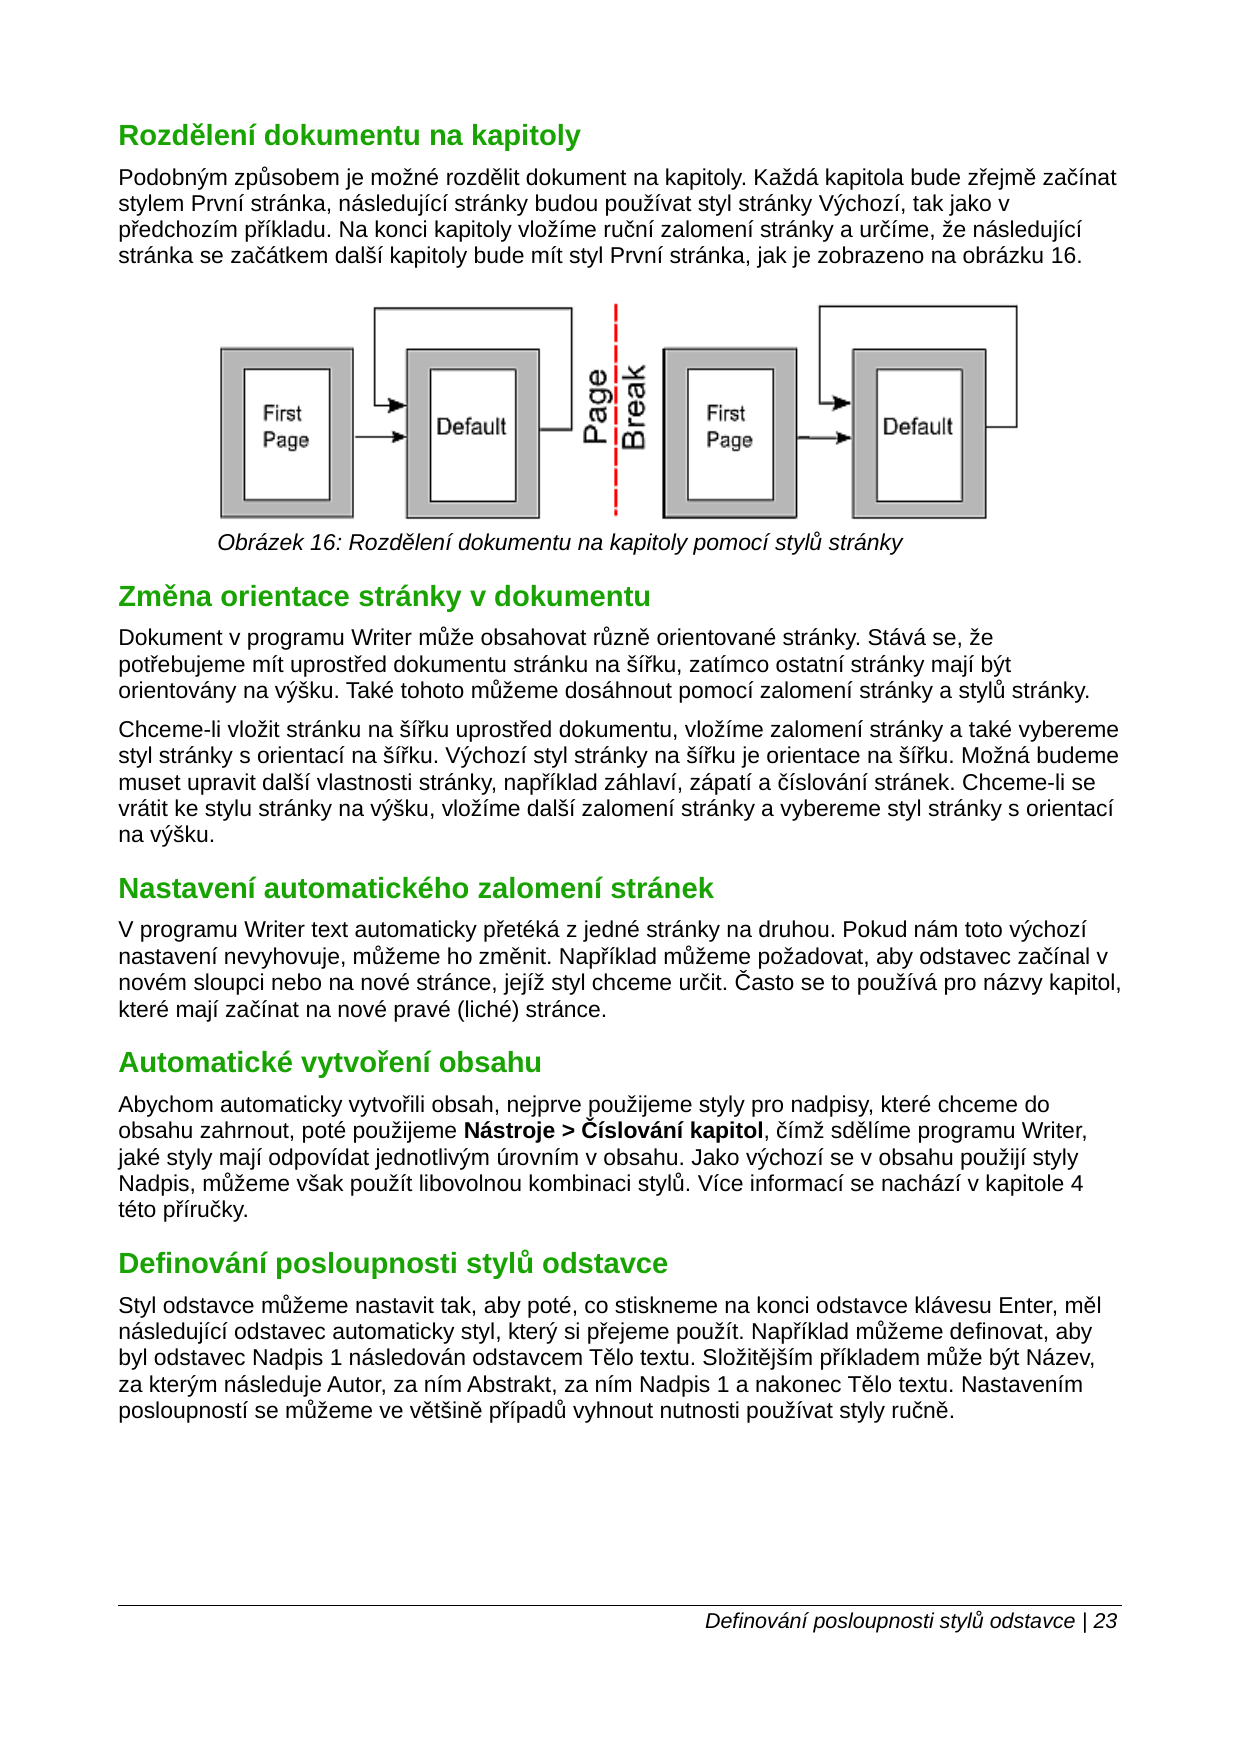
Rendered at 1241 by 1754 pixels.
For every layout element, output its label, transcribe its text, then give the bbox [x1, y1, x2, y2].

text Styl odstavce můžeme nastavit tak, aby poté, co stiskneme na konci odstavce klávesu Enter, měl následující odstavec automaticky styl, který si přejeme použít. Například můžeme definovat, aby byl odstavec Nadpis 1 následován odstavcem Tělo textu. Složitějším příkladem může být Název, za kterým následuje Autor, za ním Abstrakt, za ním Nadpis 1 a nakonec Tělo textu. Nastavením posloupností se můžeme ve většině případů vyhnout nutnosti používat styly ručně. [118, 1292, 1122, 1423]
text [217, 281, 1023, 296]
text Dokument v programu Writer může obsahovat různě orientované stránky. Stává se, že potřebujeme mít uprostřed dokumentu stránku na šířku, zatímco ostatní stránky mají být orientovány na výšku. Také tohoto můžeme dosáhnout pomocí zalomení stránky a stylů stránky. [118, 624, 1122, 703]
text Podobným způsobem je možné rozdělit dokument na kapitoly. Každá kapitola bude zřejmě začínat stylem První stránka, následující stránky budou používat styl stránky Výchozí, tak jako v předchozím příkladu. Na konci kapitoly vložíme ruční zalomení stránky a určíme, že následující stránka se začátkem další kapitoly bude mít styl První stránka, jak je zobrazeno na obrázku 16. [118, 163, 1122, 269]
text Obrázek 16: Rozdělení dokumentu na kapitoly pomocí stylů stránky [217, 529, 1023, 555]
subtitle Nastavení automatického zalomení stránek [118, 871, 1122, 905]
text V programu Writer text automaticky přetéká z jedné stránky na druhou. Pokud nám toto výchozí nastavení nevyhovuje, můžeme ho změnit. Například můžeme požadovat, aby odstavec začínal v novém sloupci nebo na nové stránce, jejíž styl chceme určit. Často se to používá pro názvy kapitol, které mají začínat na nové pravé (liché) stránce. [118, 916, 1122, 1022]
subtitle Automatické vytvoření obsahu [118, 1046, 1122, 1079]
subtitle Definování posloupnosti stylů odstavce [118, 1246, 1122, 1280]
text Abychom automaticky vytvořili obsah, nejprve použijeme styly pro nadpisy, které chceme do obsahu zahrnout, poté použijeme Nástroje > Číslování kapitol, čímž sdělíme programu Writer, jaké styly mají odpovídat jednotlivým úrovním v obsahu. Jako výchozí se v obsahu použijí styly Nadpis, můžeme však použít libovolnou kombinaci stylů. Více informací se nachází v kapitole 4 této příručky. [118, 1091, 1122, 1223]
picture [217, 296, 1024, 529]
text Chceme-li vložit stránku na šířku uprostřed dokumentu, vložíme zalomení stránky a také vybereme styl stránky s orientací na šířku. Výchozí styl stránky na šířku je orientace na šířku. Možná budeme muset upravit další vlastnosti stránky, například záhlaví, zápatí a číslování stránek. Chceme-li se vrátit ke stylu stránky na výšku, vložíme další zalomení stránky a vybereme styl stránky s orientací na výšku. [118, 716, 1122, 847]
subtitle Rozdělení dokumentu na kapitoly [118, 118, 1122, 152]
subtitle Změna orientace stránky v dokumentu [118, 579, 1122, 612]
